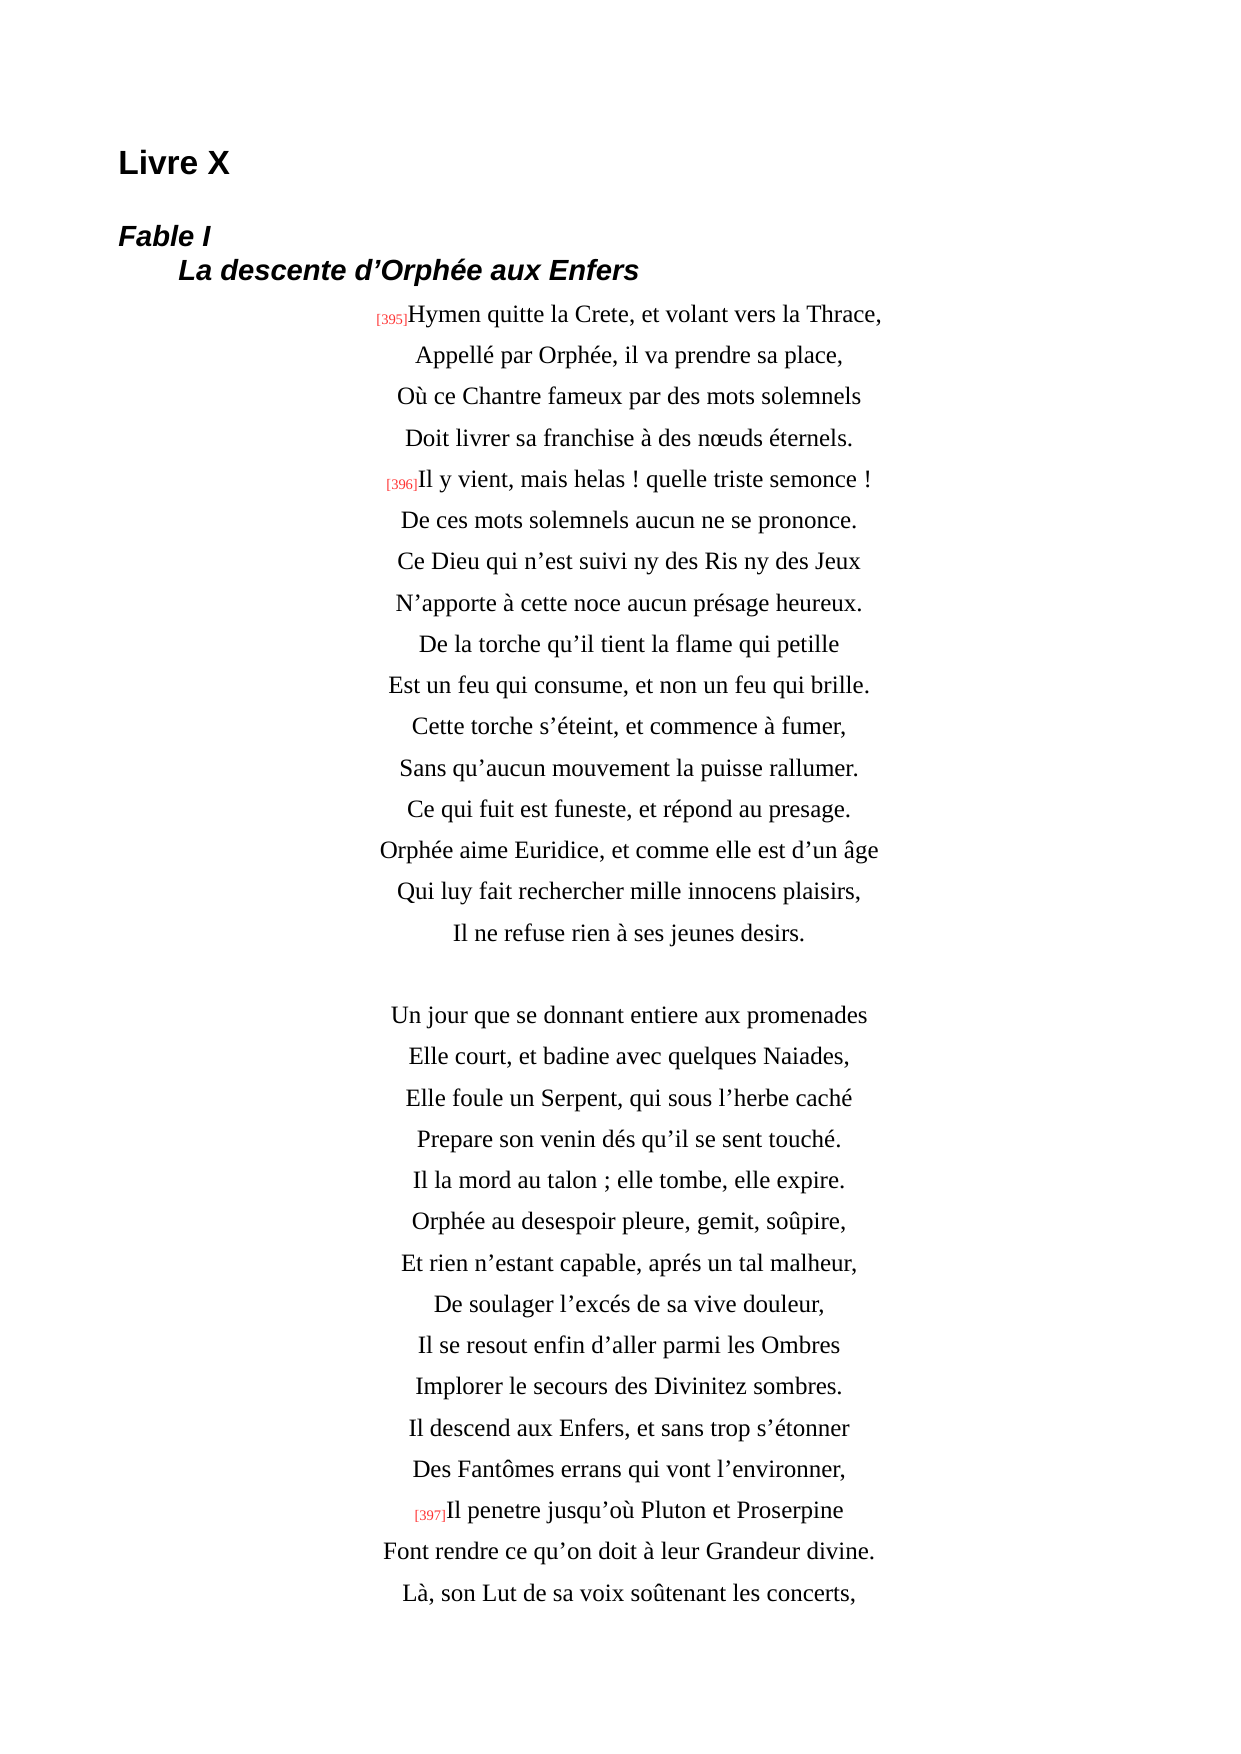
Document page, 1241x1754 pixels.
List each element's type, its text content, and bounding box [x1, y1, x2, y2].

text Il ne refuse rien à ses jeunes desirs. [118, 918, 1122, 946]
text Qui luy fait rechercher mille innocens plaisirs, [118, 876, 1122, 905]
text Cette torche s’éteint, et commence à fumer, [118, 711, 1122, 740]
text Sans qu’aucun mouvement la puisse rallumer. [118, 753, 1122, 781]
text Implorer le secours des Divinitez sombres. [118, 1371, 1122, 1400]
text De soulager l’excés de sa vive douleur, [118, 1289, 1122, 1318]
text Ce Dieu qui n’est suivi ny des Ris ny des Jeux [118, 546, 1122, 575]
text Un jour que se donnant entiere aux promenades [118, 1000, 1122, 1029]
text Ce qui fuit est funeste, et répond au presage. [118, 794, 1122, 823]
text Il la mord au talon ; elle tombe, elle expire. [118, 1165, 1122, 1194]
text Et rien n’estant capable, aprés un tal malheur, [118, 1248, 1122, 1276]
text [395]Hymen quitte la Crete, et volant vers la Thrace, [118, 299, 1122, 328]
text N’apporte à cette noce aucun présage heureux. [118, 588, 1122, 616]
text Font rendre ce qu’on doit à leur Grandeur divine. [118, 1536, 1122, 1565]
text Où ce Chantre fameux par des mots solemnels [118, 381, 1122, 410]
text [396]Il y vient, mais helas ! quelle triste semonce ! [118, 464, 1122, 493]
text Appellé par Orphée, il va prendre sa place, [118, 340, 1122, 369]
text Elle court, et badine avec quelques Naiades, [118, 1041, 1122, 1070]
text Des Fantômes errans qui vont l’environner, [118, 1454, 1122, 1483]
text Là, son Lut de sa voix soûtenant les concerts, [118, 1578, 1122, 1606]
text De ces mots solemnels aucun ne se prononce. [118, 505, 1122, 534]
subtitle Livre X [118, 143, 1122, 182]
text Orphée aime Euridice, et comme elle est d’un âge [118, 835, 1122, 864]
text Orphée au desespoir pleure, gemit, soûpire, [118, 1206, 1122, 1235]
text De la torche qu’il tient la flame qui petille [118, 629, 1122, 658]
text Est un feu qui consume, et non un feu qui brille. [118, 670, 1122, 699]
text Il descend aux Enfers, et sans trop s’étonner [118, 1413, 1122, 1441]
text Prepare son venin dés qu’il se sent touché. [118, 1124, 1122, 1153]
text Elle foule un Serpent, qui sous l’herbe caché [118, 1083, 1122, 1111]
text [397]Il penetre jusqu’où Pluton et Proserpine [118, 1495, 1122, 1524]
text Doit livrer sa franchise à des nœuds éternels. [118, 423, 1122, 451]
text Il se resout enfin d’aller parmi les Ombres [118, 1330, 1122, 1359]
subtitle Fable I La descente d’Orphée aux Enfers [118, 219, 1122, 286]
